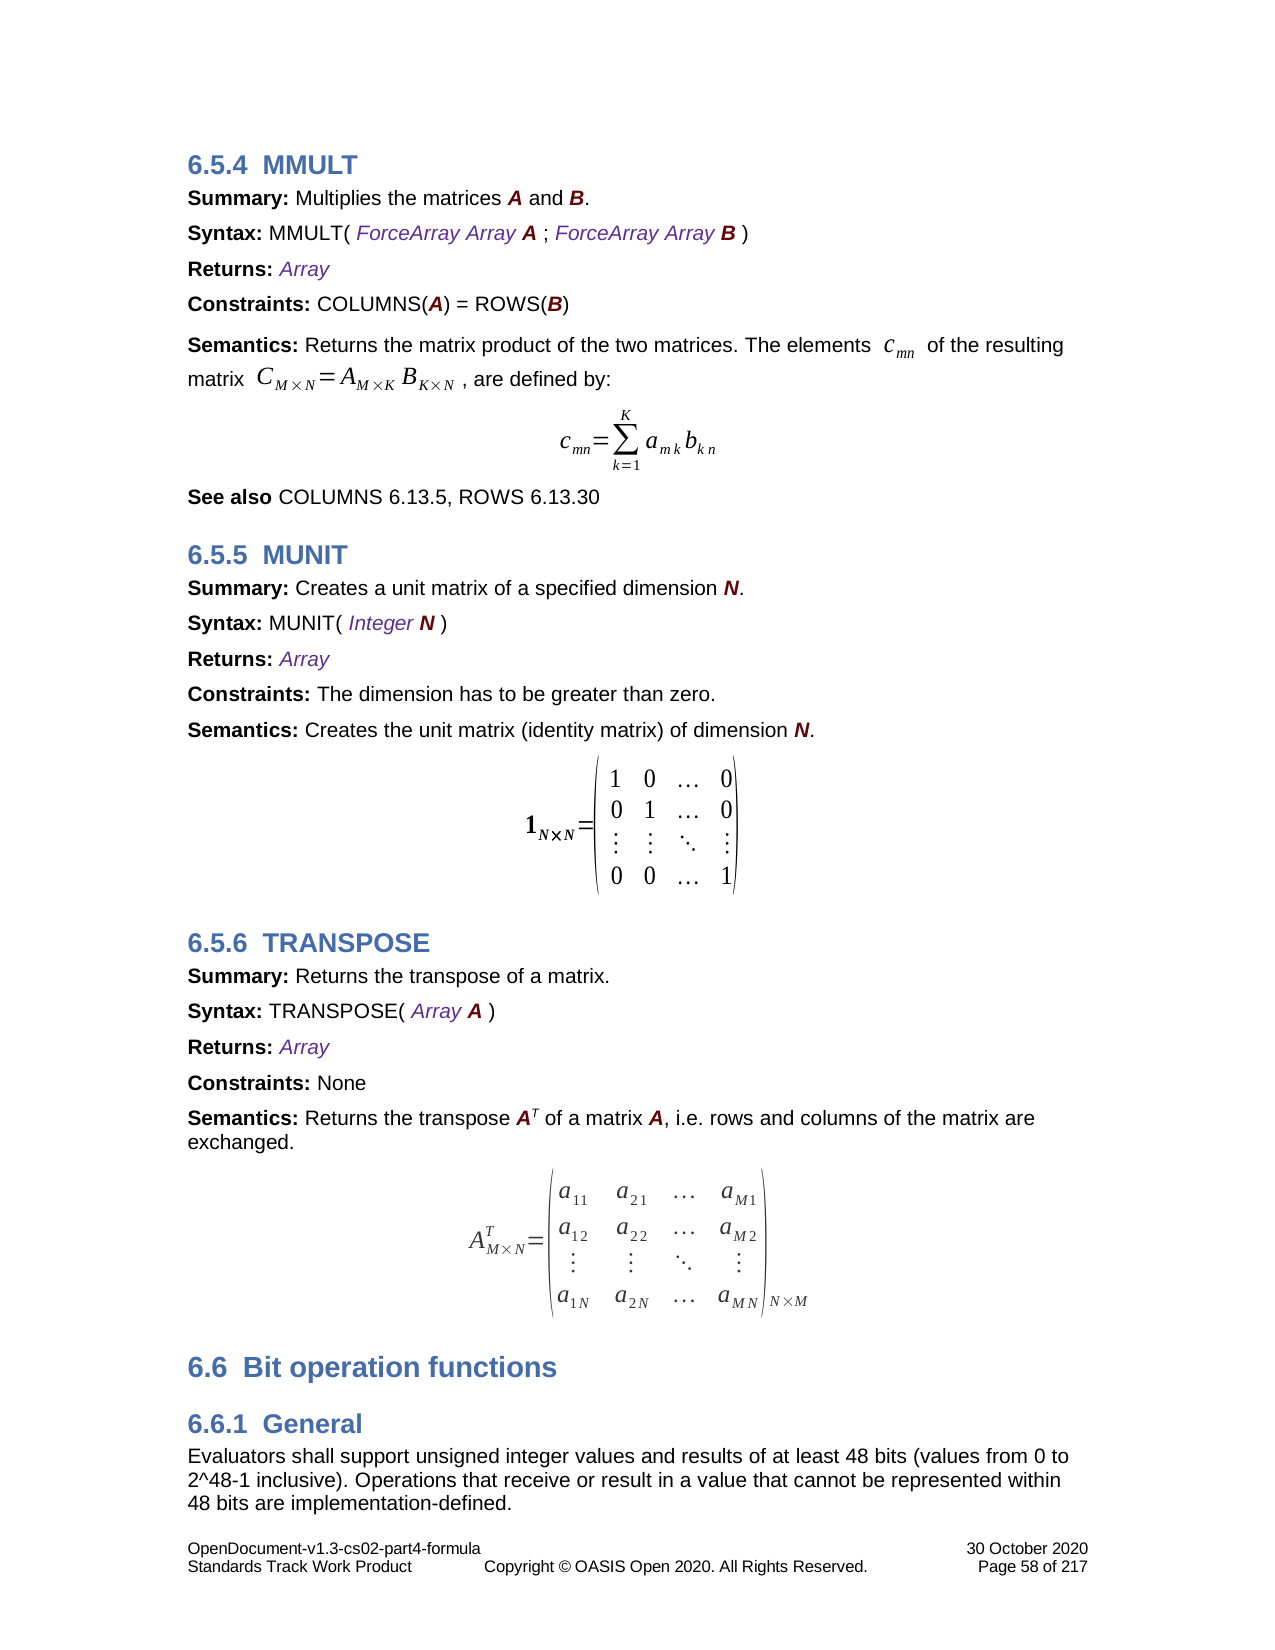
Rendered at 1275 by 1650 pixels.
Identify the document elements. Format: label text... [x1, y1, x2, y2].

subtitle MUNIT [187, 540, 1088, 570]
subtitle TRANSPOSE [187, 928, 1088, 958]
text Syntax: TRANSPOSE( Array A ) [187, 1000, 1088, 1023]
text Summary: Multiplies the matrices A and B. [187, 186, 1088, 209]
text Constraints: None [187, 1071, 1088, 1095]
text Summary: Returns the transpose of a matrix. [187, 964, 1088, 988]
subtitle Bit operation functions [187, 1351, 1088, 1384]
text Semantics: Returns the transpose AT of a matrix A, i.e. rows and columns of the matrix are exchanged. [187, 1107, 1088, 1154]
text Syntax: MUNIT( Integer N ) [187, 612, 1088, 635]
text Constraints: The dimension has to be greater than zero. [187, 683, 1088, 706]
text Evaluators shall support unsigned integer values and results of at least 48 bits (values from 0 to 2^48-1 inclusive). Operations that receive or result in a value that cannot be represented within 48 bits are implementation-defined. [187, 1445, 1088, 1515]
text Returns: Array [187, 1036, 1088, 1059]
text Summary: Creates a unit matrix of a specified dimension N. [187, 576, 1088, 599]
text Constraints: COLUMNS(A) = ROWS(B) [187, 293, 1088, 316]
subtitle MMULT [187, 150, 1088, 180]
text Syntax: MMULT( ForceArray Array A ; ForceArray Array B ) [187, 222, 1088, 245]
text Semantics: Returns the matrix product of the two matrices. The elements of the resulting matrix , are defined by: [187, 328, 1088, 394]
subtitle General [187, 1409, 1088, 1439]
text Returns: Array [187, 647, 1088, 671]
text Returns: Array [187, 257, 1088, 281]
text See also COLUMNS 6.13.5, ROWS 6.13.30 [187, 485, 1088, 509]
text Semantics: Creates the unit matrix (identity matrix) of dimension N. [187, 718, 1088, 742]
